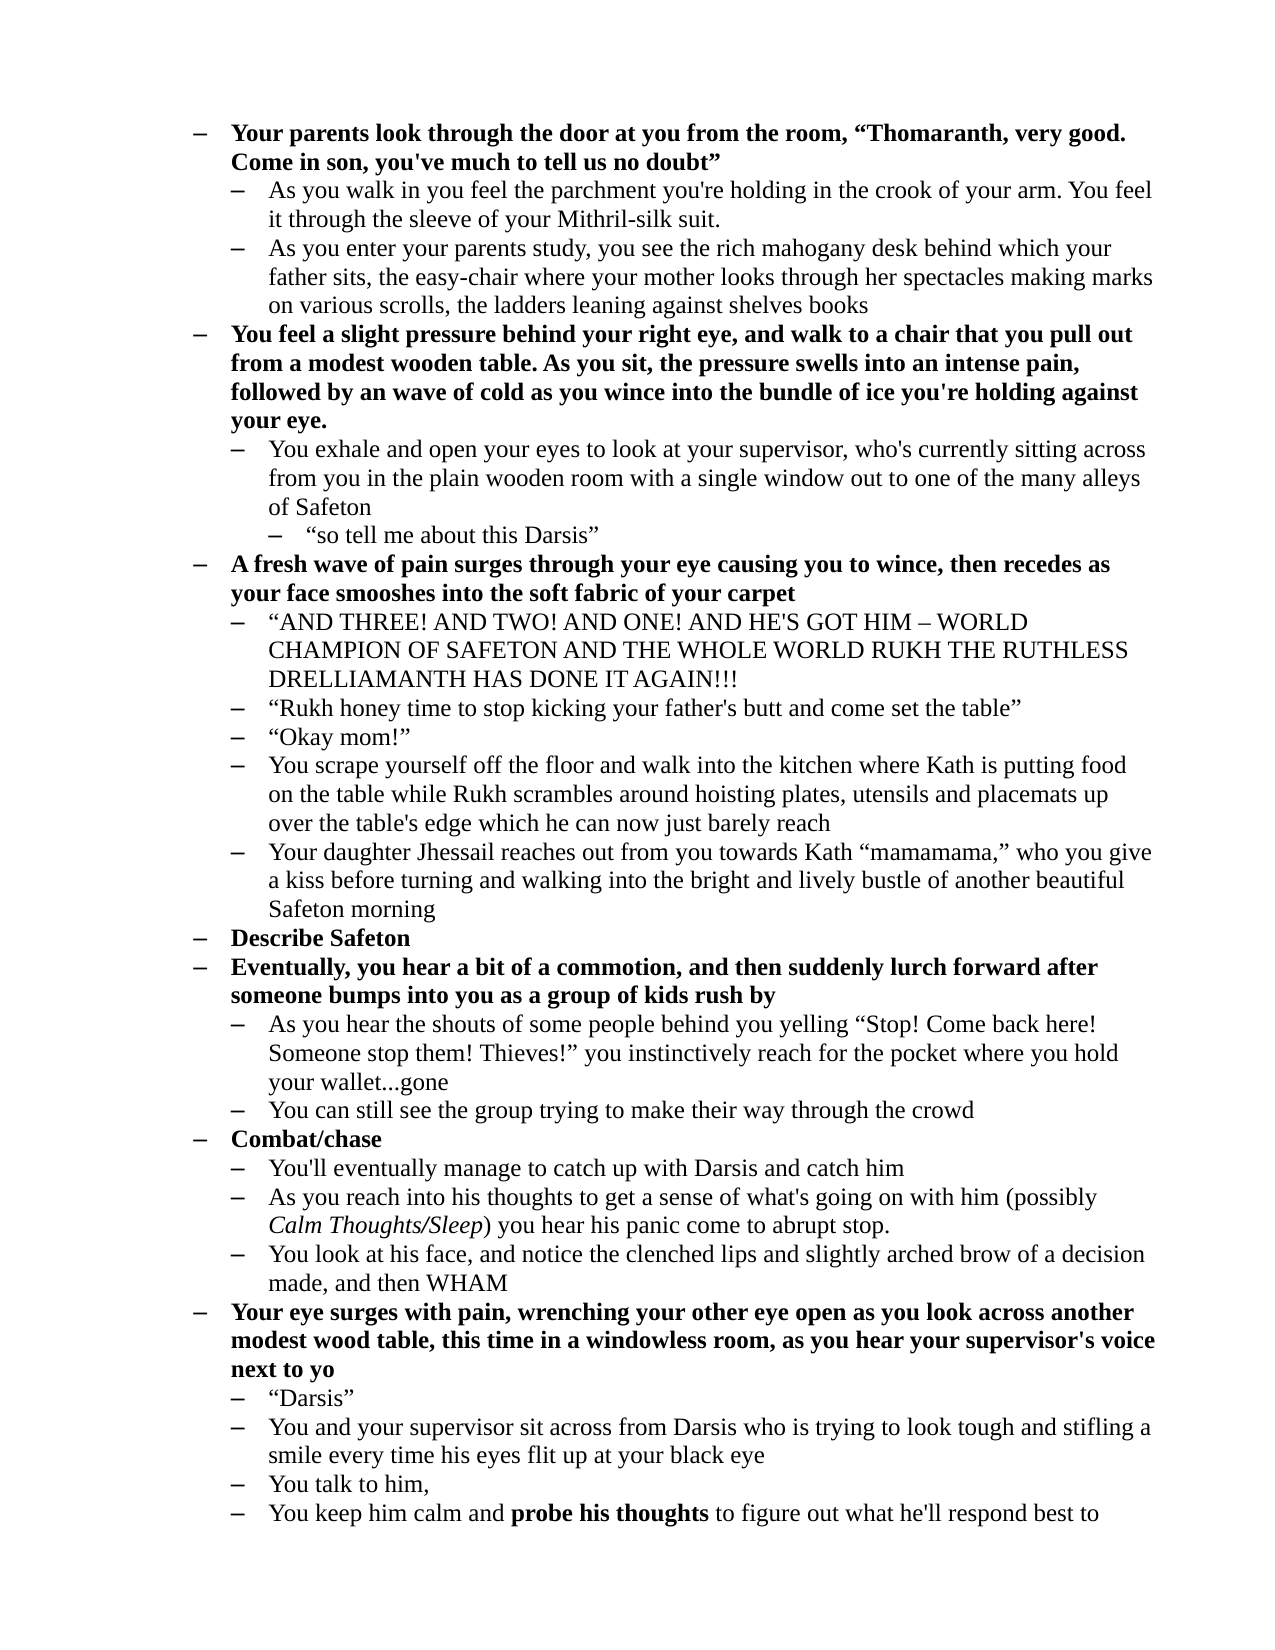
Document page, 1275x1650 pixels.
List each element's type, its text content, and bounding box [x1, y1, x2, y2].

list You can still see the group trying to make their way through the crowd [231, 1096, 1157, 1124]
list You look at his face, and notice the clenched lips and slightly arched brow of a decision made, and then WHAM [231, 1239, 1157, 1297]
list A fresh wave of pain surges through your eye causing you to wince, then recedes as your face smooshes into the soft fabric of your carpet [193, 549, 1157, 607]
list Your daughter Jhessail reaches out from you towards Kath “mamamama,” who you give a kiss before turning and walking into the bright and lively bustle of another beautiful Safeton morning [231, 837, 1157, 923]
list You exhale and open your eyes to look at your supervisor, who's currently sitting across from you in the plain wooden room with a single window out to one of the many alleys of Safeton [231, 434, 1157, 521]
list You and your supervisor sit across from Darsis who is trying to look tough and stifling a smile every time his eyes flit up at your black eye [231, 1412, 1157, 1469]
list “AND THREE! AND TWO! AND ONE! AND HE'S GOT HIM – WORLD CHAMPION OF SAFETON AND THE WHOLE WORLD RUKH THE RUTHLESS DRELLIAMANTH HAS DONE IT AGAIN!!! [231, 607, 1157, 693]
list Describe Safeton [193, 923, 1157, 952]
list You scrape yourself off the floor and walk into the kitchen where Kath is putting food on the table while Rukh scrambles around hoisting plates, utensils and placemats up over the table's edge which he can now just barely reach [231, 751, 1157, 837]
list “Rukh honey time to stop kicking your father's butt and come set the table” [231, 693, 1157, 722]
list As you reach into his thoughts to get a sense of what's going on with him (possibly Calm Thoughts/Sleep) you hear his panic come to abrupt stop. [231, 1182, 1157, 1239]
list Eventually, you hear a bit of a commotion, and then suddenly lurch forward after someone bumps into you as a group of kids rush by [193, 952, 1157, 1009]
list You keep him calm and probe his thoughts to figure out what he'll respond best to [231, 1498, 1157, 1527]
list As you walk in you feel the parchment you're holding in the crook of your arm. You feel it through the sleeve of your Mithril-silk suit. [231, 176, 1157, 233]
list As you hear the shouts of some people behind you yelling “Stop! Come back here! Someone stop them! Thieves!” you instinctively reach for the pocket where you hold your wallet...gone [231, 1009, 1157, 1096]
list Combat/chase [193, 1124, 1157, 1153]
list Your eye surges with pain, wrenching your other eye open as you look across another modest wood table, this time in a windowless room, as you hear your supervisor's voice next to yo [193, 1297, 1157, 1383]
list “Okay mom!” [231, 722, 1157, 751]
list “Darsis” [231, 1383, 1157, 1412]
list Your parents look through the door at you from the room, “Thomaranth, very good. Come in son, you've much to tell us no doubt” [193, 118, 1157, 176]
list “so tell me about this Darsis” [268, 521, 1157, 549]
list You'll eventually manage to catch up with Darsis and catch him [231, 1153, 1157, 1182]
list You feel a slight pressure behind your right eye, and walk to a chair that you pull out from a modest wooden table. As you sit, the pressure swells into an intense pain, followed by an wave of cold as you wince into the bundle of ice you're holding against your eye. [193, 319, 1157, 434]
list You talk to him, [231, 1469, 1157, 1498]
list As you enter your parents study, you see the rich mahogany desk behind which your father sits, the easy-chair where your mother looks through her spectacles making marks on various scrolls, the ladders leaning against shelves books [231, 233, 1157, 319]
